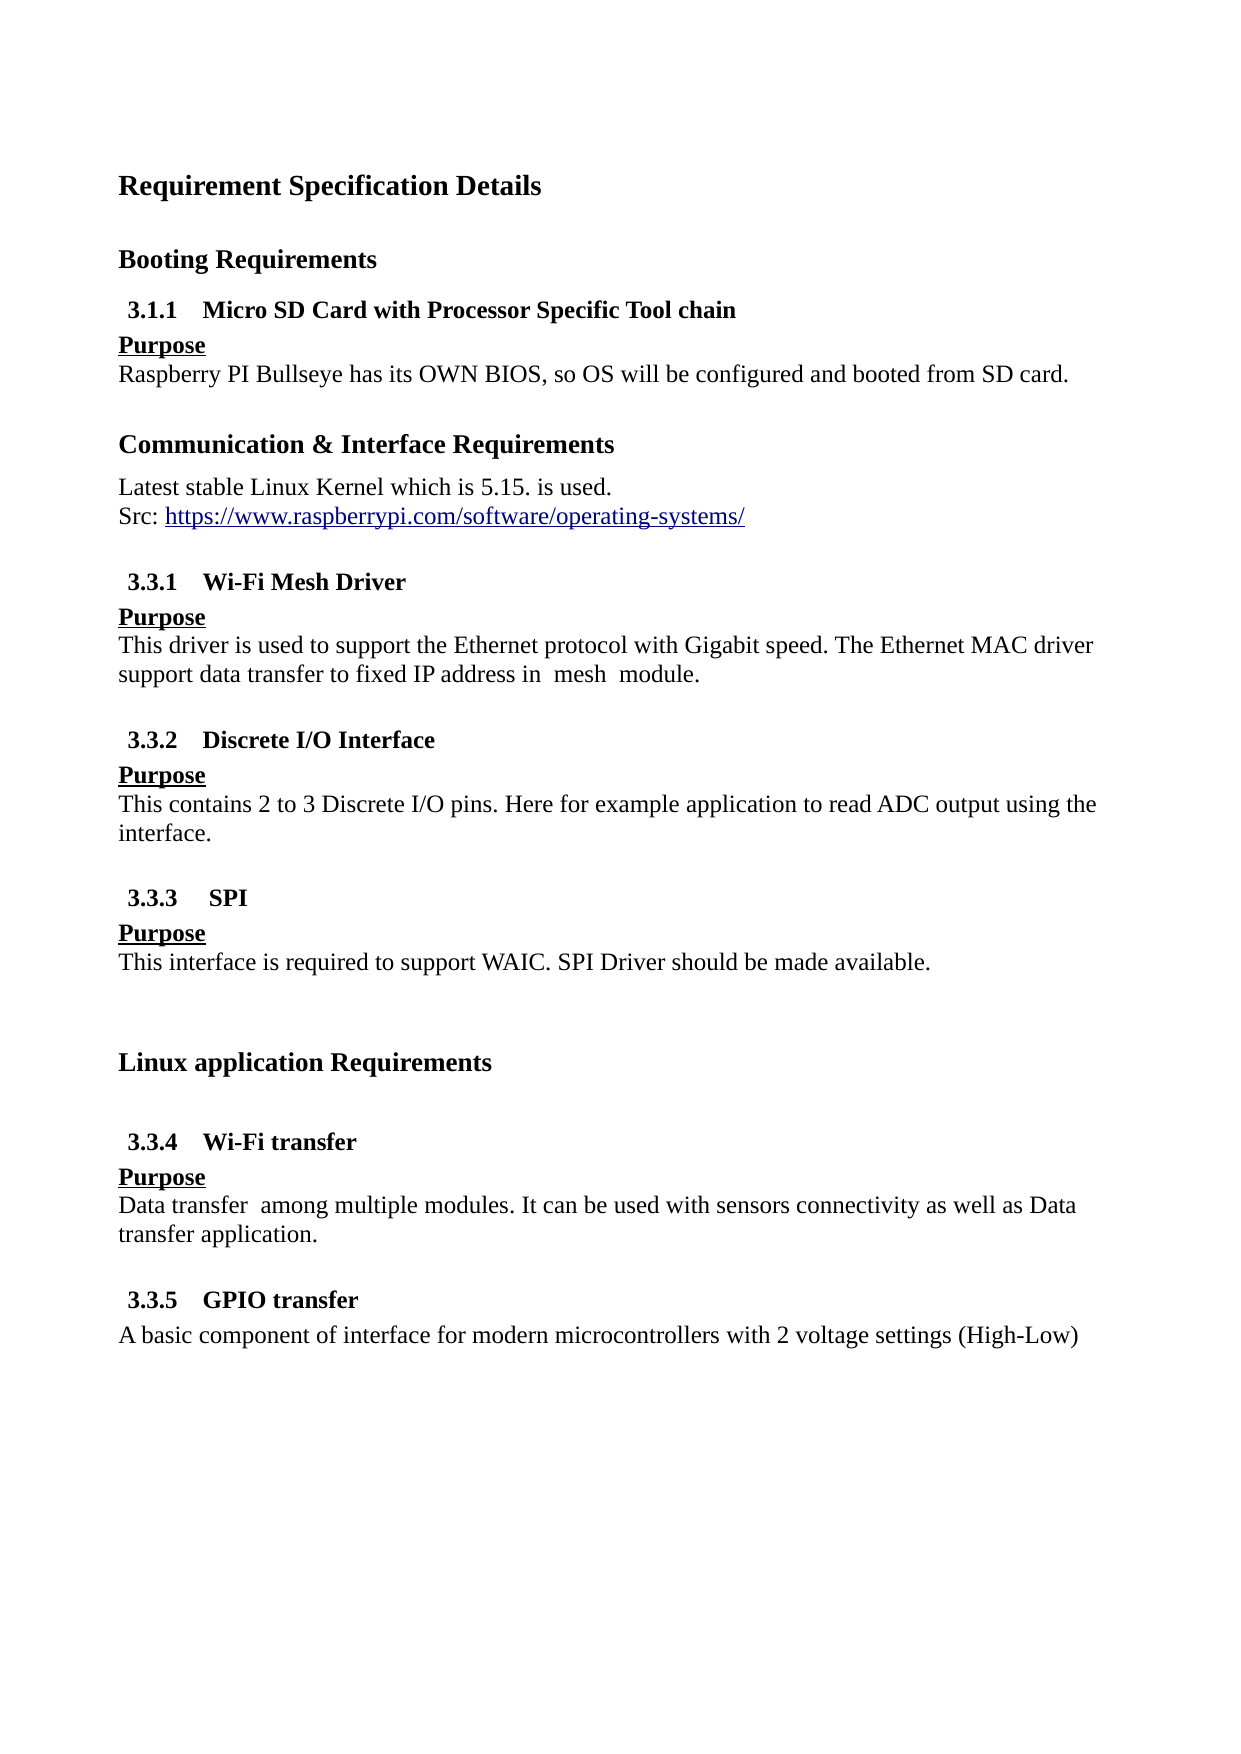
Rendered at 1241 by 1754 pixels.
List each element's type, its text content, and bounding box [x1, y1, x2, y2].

subtitle Communication & Interface Requirements [118, 429, 1122, 460]
text Purpose [118, 330, 1122, 359]
text A basic component of interface for modern microcontrollers with 2 voltage settings (High-Low) [118, 1320, 1122, 1349]
subtitle SPI [127, 883, 1122, 912]
subtitle GPIO transfer [127, 1285, 1122, 1314]
subtitle Wi-Fi transfer [127, 1127, 1122, 1156]
text Data transfer among multiple modules. It can be used with sensors connectivity as well as Data transfer application. [118, 1191, 1122, 1248]
text This interface is required to support WAIC. SPI Driver should be made available. [118, 947, 1122, 976]
text This driver is used to support the Ethernet protocol with Gigabit speed. The Ethernet MAC driver support data transfer to fixed IP address in mesh module. [118, 631, 1122, 688]
subtitle Discrete I/O Interface [127, 725, 1122, 754]
text Purpose [118, 760, 1122, 789]
subtitle Wi-Fi Mesh Driver [127, 567, 1122, 596]
subtitle Booting Requirements [118, 243, 1122, 274]
subtitle Linux application Requirements [118, 1046, 1122, 1077]
subtitle Requirement Specification Details [118, 168, 1122, 202]
text Raspberry PI Bullseye has its OWN BIOS, so OS will be configured and booted from SD card. [118, 359, 1122, 387]
text This contains 2 to 3 Discrete I/O pins. Here for example application to read ADC output using the interface. [118, 789, 1122, 846]
text Purpose [118, 1162, 1122, 1191]
subtitle Micro SD Card with Processor Specific Tool chain [127, 295, 1122, 324]
text Src: https://www.raspberrypi.com/software/operating-systems/ [118, 501, 1122, 530]
text Purpose [118, 602, 1122, 631]
text Latest stable Linux Kernel which is 5.15. is used. [118, 472, 1122, 501]
text Purpose [118, 918, 1122, 947]
